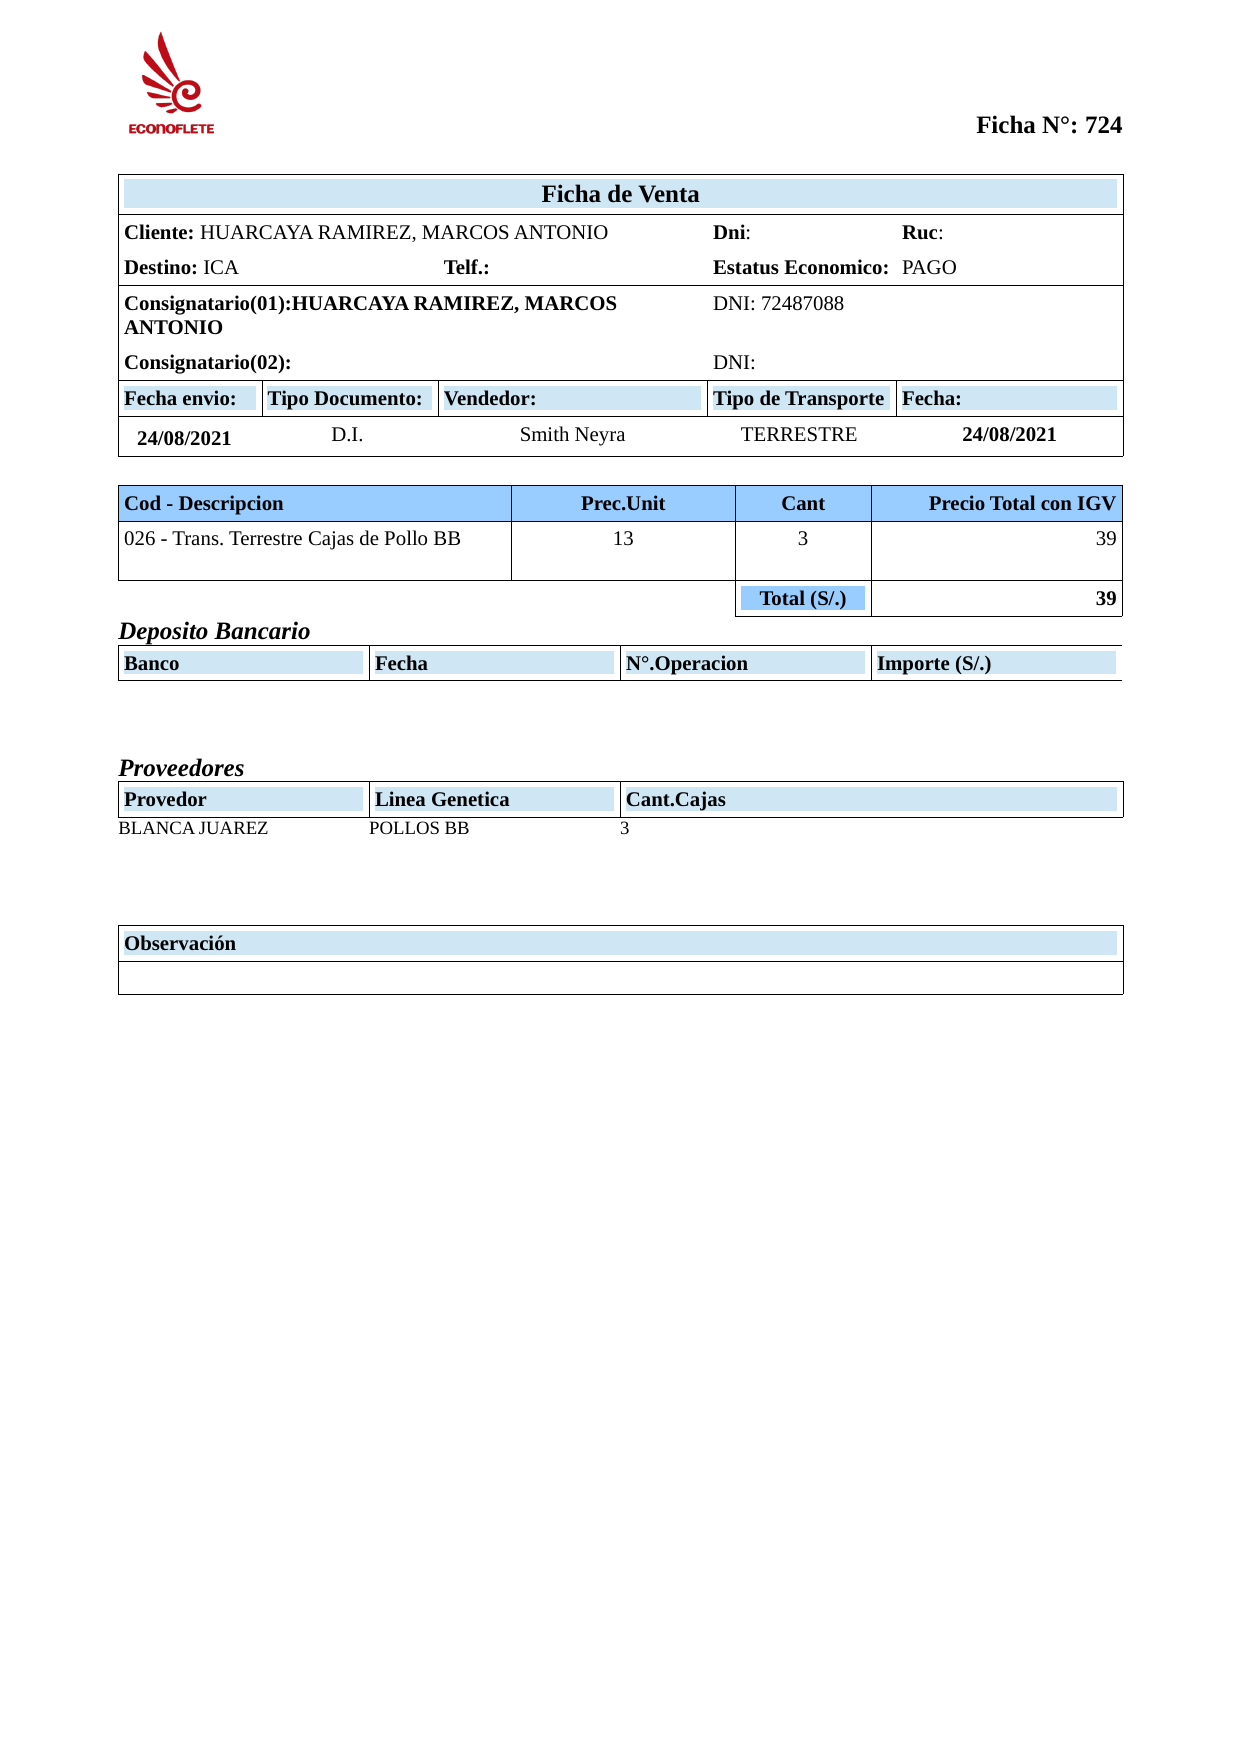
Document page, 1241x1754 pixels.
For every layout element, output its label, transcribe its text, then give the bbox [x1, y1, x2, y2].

table_cell Consignatario(02): [119, 345, 707, 380]
table_cell [119, 962, 1123, 994]
table_cell [871, 729, 1122, 753]
table_header Importe (S/.) [872, 646, 1122, 680]
table_cell 39 [872, 581, 1122, 616]
table_cell 39 [872, 522, 1122, 580]
table_cell [620, 681, 871, 704]
table_cell Estatus Economico: [707, 249, 896, 285]
text Deposito Bancario [118, 616, 1122, 645]
table_cell [511, 581, 735, 616]
table_cell Total (S/.) [736, 581, 871, 616]
table_cell [369, 705, 620, 728]
table_cell 24/08/2021 [896, 417, 1123, 456]
table_cell [369, 860, 620, 882]
table_cell [118, 839, 369, 860]
table_header Provedor [119, 782, 369, 817]
table_cell [118, 903, 369, 925]
table_cell DNI: 72487088 [707, 286, 1123, 344]
table_cell Dni: [707, 215, 896, 249]
table_cell BLANCA JUAREZ [118, 818, 369, 839]
table_cell [118, 681, 369, 704]
table_header Fecha [370, 646, 620, 680]
table_cell [369, 729, 620, 753]
table_cell 3 [736, 522, 871, 580]
table_cell [369, 882, 620, 903]
table_cell [620, 729, 871, 753]
table_cell [871, 681, 1122, 704]
table_cell [369, 903, 620, 925]
table_cell 24/08/2021 [119, 417, 262, 456]
table_header Cant [736, 486, 871, 521]
table_header Linea Genetica [370, 782, 620, 817]
text Proveedores [118, 753, 1122, 781]
table_cell [118, 729, 369, 753]
table_cell [369, 681, 620, 704]
table_cell D.I. [262, 417, 438, 456]
table_cell [118, 860, 369, 882]
table_header Ficha de Venta [119, 175, 1123, 214]
table_cell TERRESTRE [707, 417, 896, 456]
table_cell [620, 903, 1123, 925]
table_cell Vendedor: [439, 381, 707, 416]
table_cell DNI: [707, 345, 1123, 380]
table_cell [620, 860, 1123, 882]
picture [118, 31, 225, 134]
table_cell [118, 882, 369, 903]
table_cell Fecha: [897, 381, 1123, 416]
table_header Precio Total con IGV [872, 486, 1122, 521]
table_cell Destino: ICA [119, 249, 438, 285]
table_cell Smith Neyra [438, 417, 707, 456]
table_cell Fecha envio: [119, 381, 262, 416]
table_cell Cliente: HUARCAYA RAMIREZ, MARCOS ANTONIO [119, 215, 707, 249]
table_cell [620, 705, 871, 728]
table_cell 13 [512, 522, 735, 580]
table_cell POLLOS BB [369, 818, 620, 839]
table_header Cant.Cajas [621, 782, 1123, 817]
table_cell Tipo de Transporte [708, 381, 896, 416]
table_cell Telf.: [438, 249, 707, 285]
table_cell [369, 839, 620, 860]
table_cell [620, 882, 1123, 903]
table_cell [871, 705, 1122, 728]
table_cell [118, 705, 369, 728]
table_cell Ruc: [896, 215, 1123, 249]
table_header Cod - Descripcion [119, 486, 511, 521]
table_header Banco [119, 646, 369, 680]
table_cell [620, 839, 1123, 860]
table_cell Tipo Documento: [263, 381, 438, 416]
table_header Observación [119, 926, 1123, 961]
table_cell 026 - Trans. Terrestre Cajas de Pollo BB [119, 522, 511, 580]
table_header Prec.Unit [512, 486, 735, 521]
table_cell PAGO [896, 249, 1123, 285]
table_cell Consignatario(01):HUARCAYA RAMIREZ, MARCOS ANTONIO [119, 286, 707, 344]
table_header N°.Operacion [621, 646, 871, 680]
table_cell [118, 581, 511, 616]
table_cell 3 [620, 818, 1123, 839]
